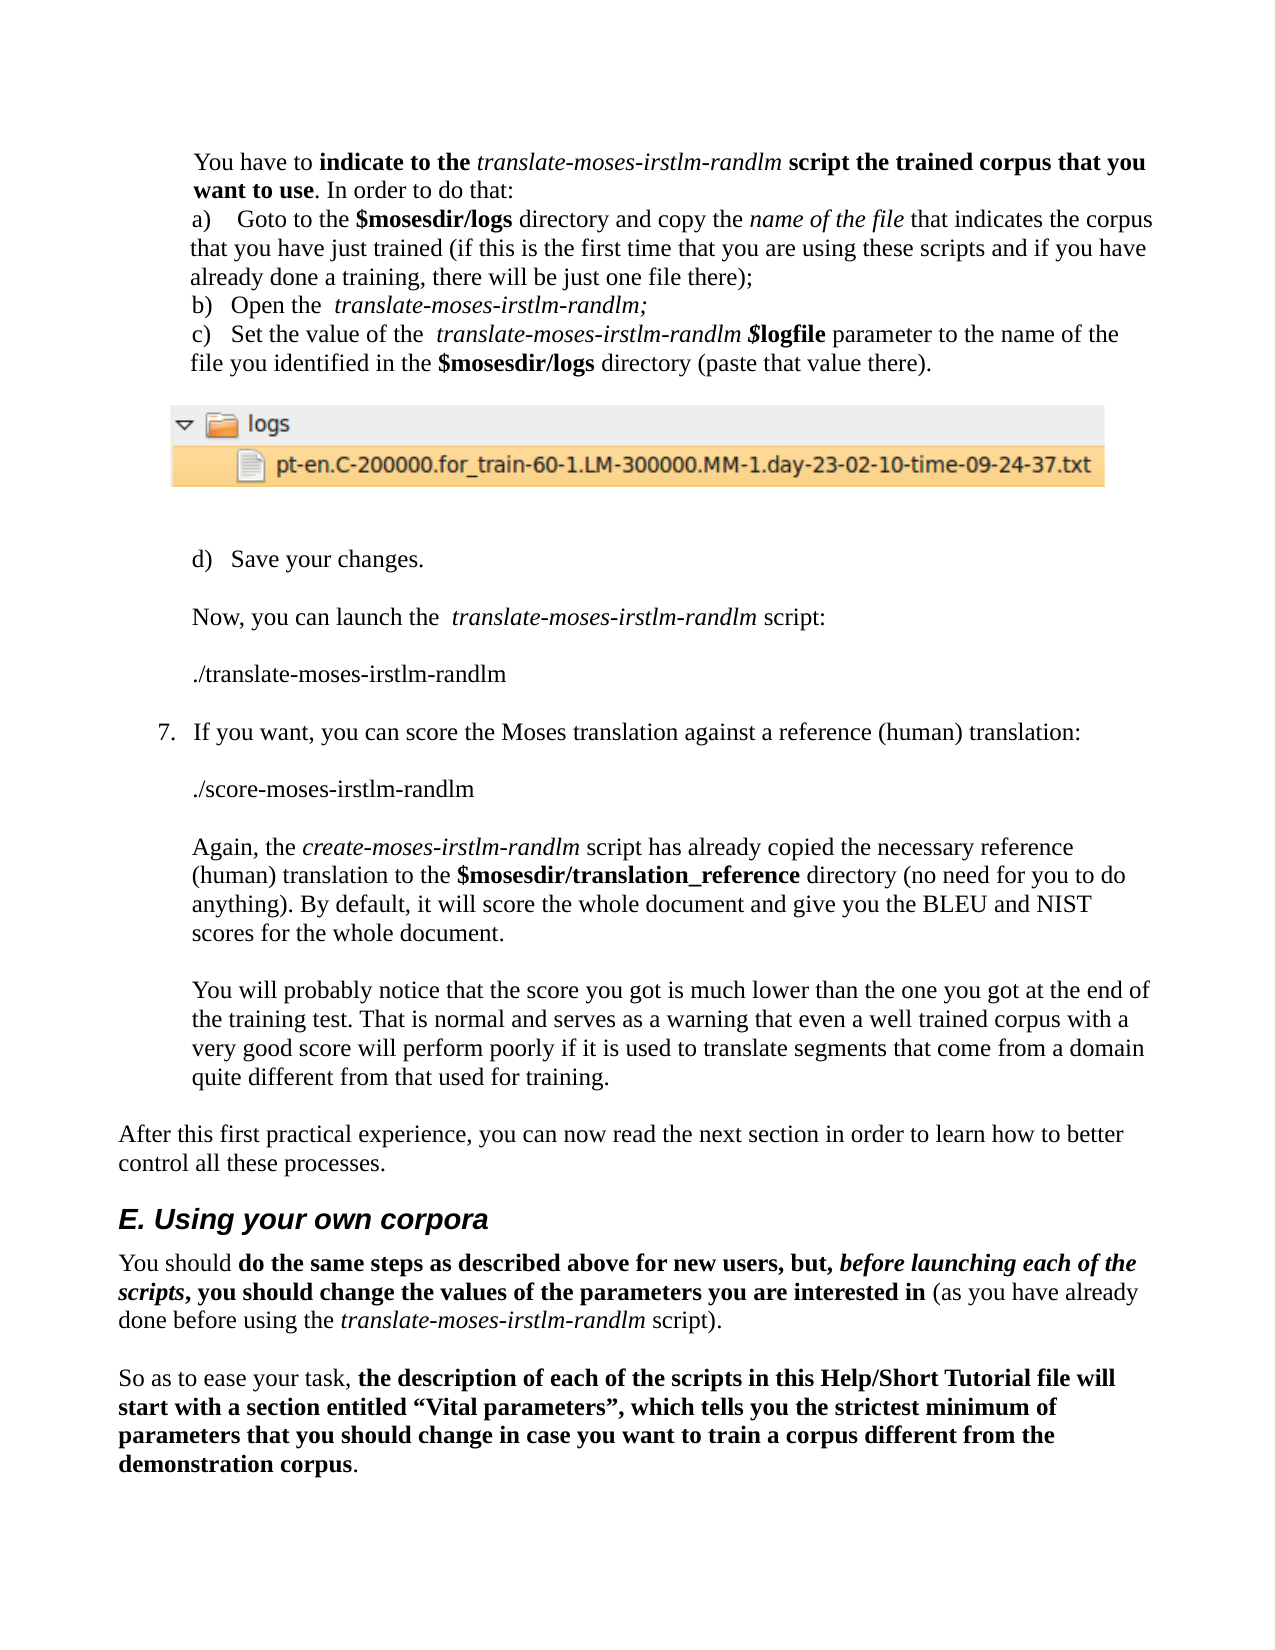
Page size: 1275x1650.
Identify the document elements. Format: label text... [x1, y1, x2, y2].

list If you want, you can score the Moses translation against a reference (human) translation: [157, 717, 1157, 746]
text Again, the create-moses-irstlm-randlm script has already copied the necessary reference (human) translation to the $mosesdir/translation_reference directory (no need for you to do anything). By default, it will score the whole document and give you the BLEU and NIST scores for the whole document. [192, 832, 1157, 947]
picture [170, 405, 1105, 487]
text So as to ease your task, the description of each of the scripts in this Help/Short Tutorial file will start with a section entitled “Vital parameters”, which tells you the strictest minimum of parameters that you should change in case you want to train a corpus different from the demonstration corpus. [118, 1363, 1157, 1478]
list Goto to the $mosesdir/logs directory and copy the name of the file that indicates the corpus that you have just trained (if this is the first time that you are using these scripts and if you have already done a training, there will be just one file there); [190, 204, 1157, 291]
text ./score-moses-irstlm-randlm [118, 774, 1157, 803]
text You should do the same steps as described above for new users, but, before launching each of the scripts, you should change the values of the parameters you are interested in (as you have already done before using the translate-moses-irstlm-randlm script). [118, 1248, 1157, 1334]
list Set the value of the translate-moses-irstlm-randlm $logfile parameter to the name of the file you identified in the $mosesdir/logs directory (paste that value there). [190, 319, 1157, 377]
text After this first practical experience, you can now read the next section in order to learn how to better control all these processes. [118, 1119, 1157, 1177]
list Save your changes. [190, 544, 1157, 573]
text Now, you can launch the translate-moses-irstlm-randlm script: [190, 602, 1157, 631]
text You will probably notice that the score you got is much lower than the one you got at the end of the training test. That is normal and serves as a warning that even a well trained corpus with a very good score will perform poorly if it is used to translate segments that come from a domain quite different from that used for training. [192, 976, 1157, 1091]
list Open the translate-moses-irstlm-randlm; [190, 291, 1157, 319]
text ./translate-moses-irstlm-randlm [118, 659, 1157, 688]
text You have to indicate to the translate-moses-irstlm-randlm script the trained corpus that you want to use. In order to do that: [193, 147, 1157, 204]
subtitle E. Using your own corpora [118, 1202, 1157, 1235]
